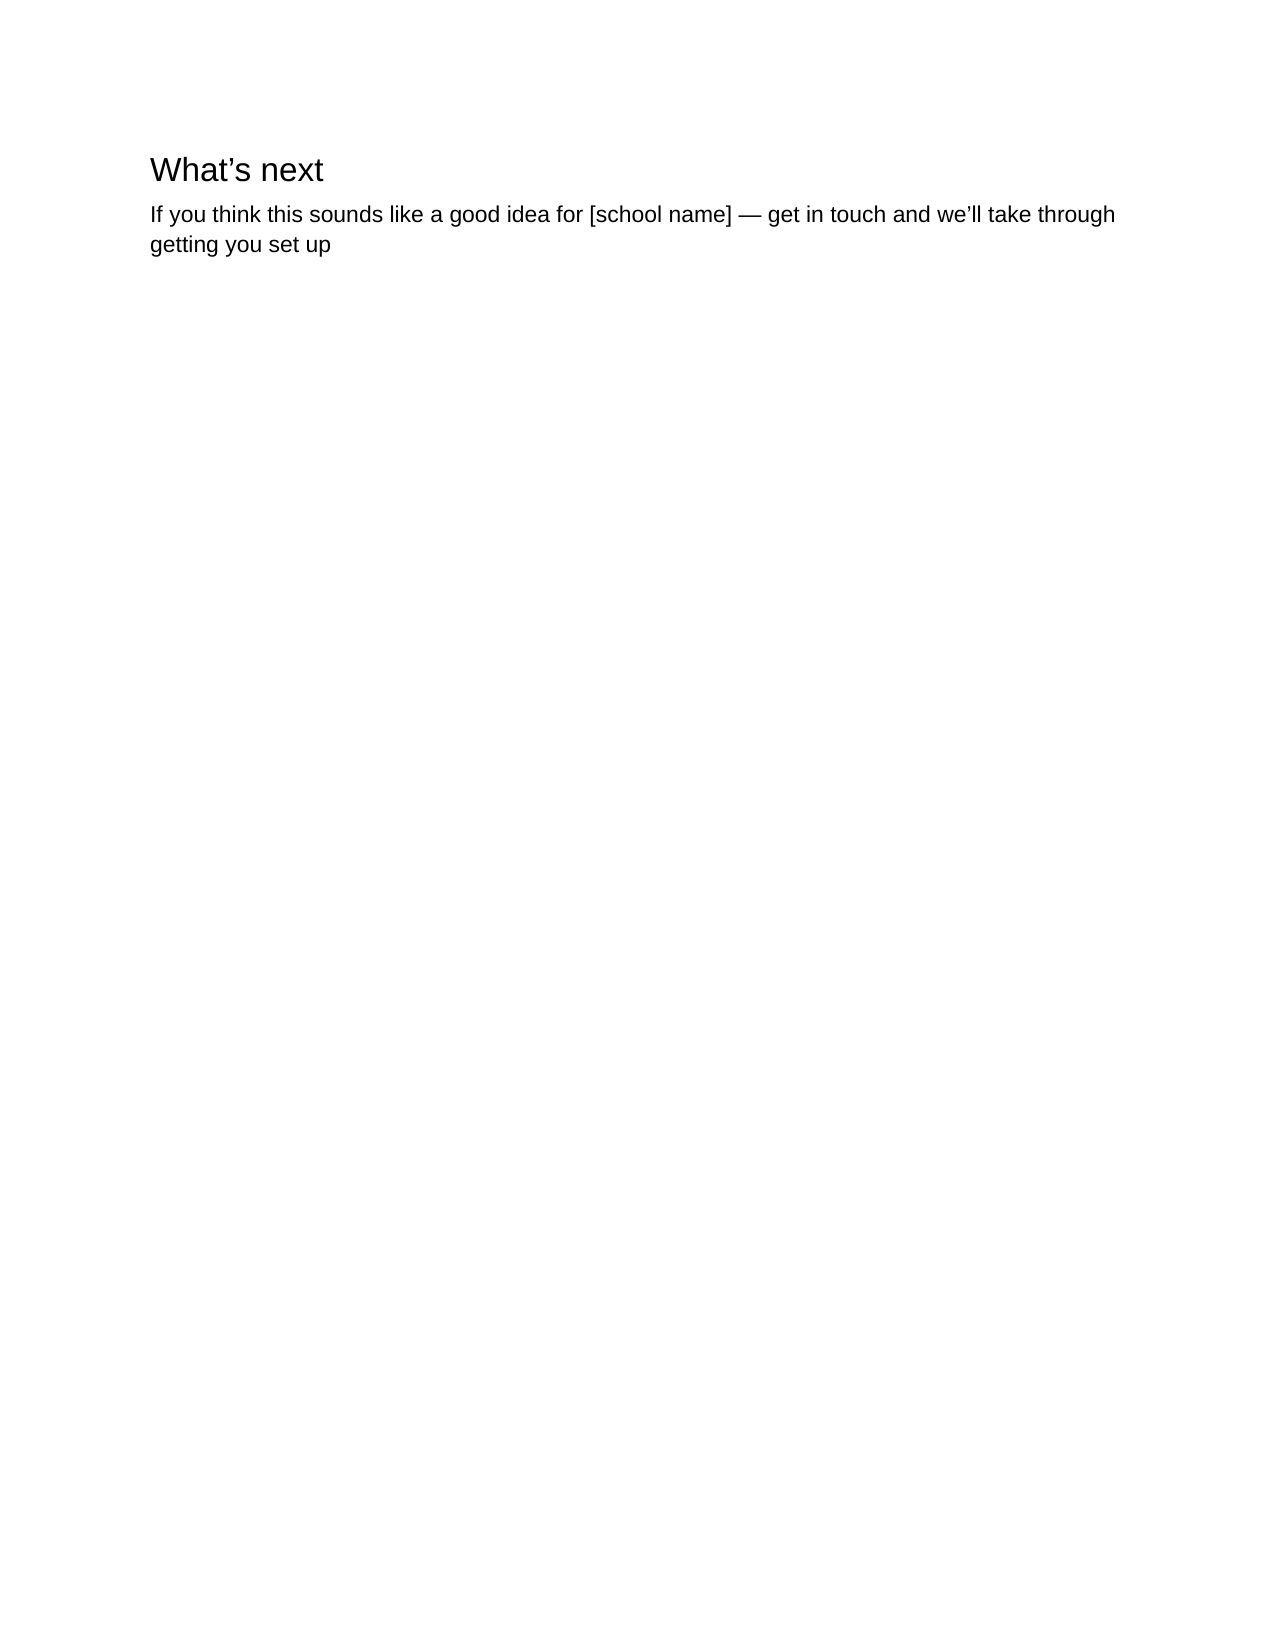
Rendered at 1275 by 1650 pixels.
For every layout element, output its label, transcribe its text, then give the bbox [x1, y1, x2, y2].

subtitle What’s next [150, 150, 1125, 188]
text If you think this sounds like a good idea for [school name] — get in touch and we’ll take through getting you set up [150, 201, 1125, 257]
